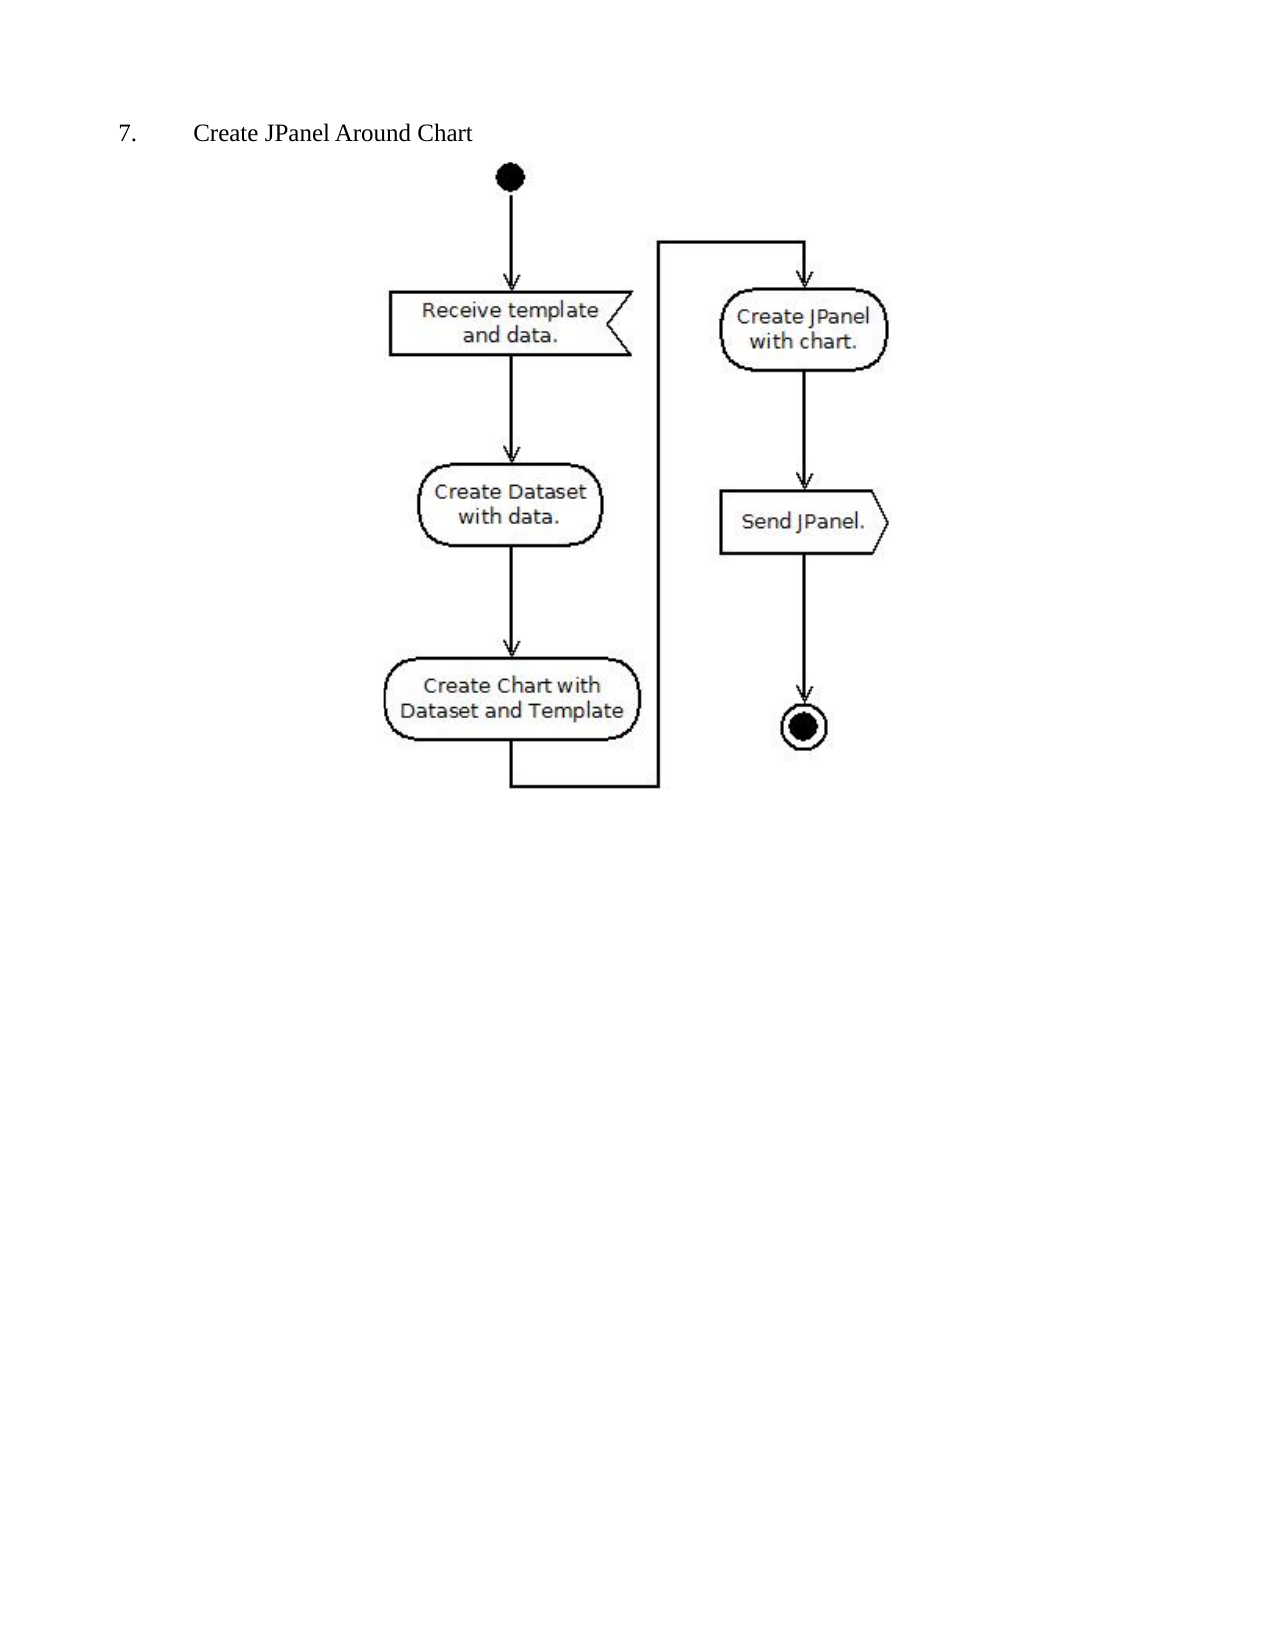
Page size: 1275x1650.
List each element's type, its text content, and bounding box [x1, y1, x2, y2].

picture [383, 161, 892, 790]
list Create JPanel Around Chart [118, 118, 1157, 147]
